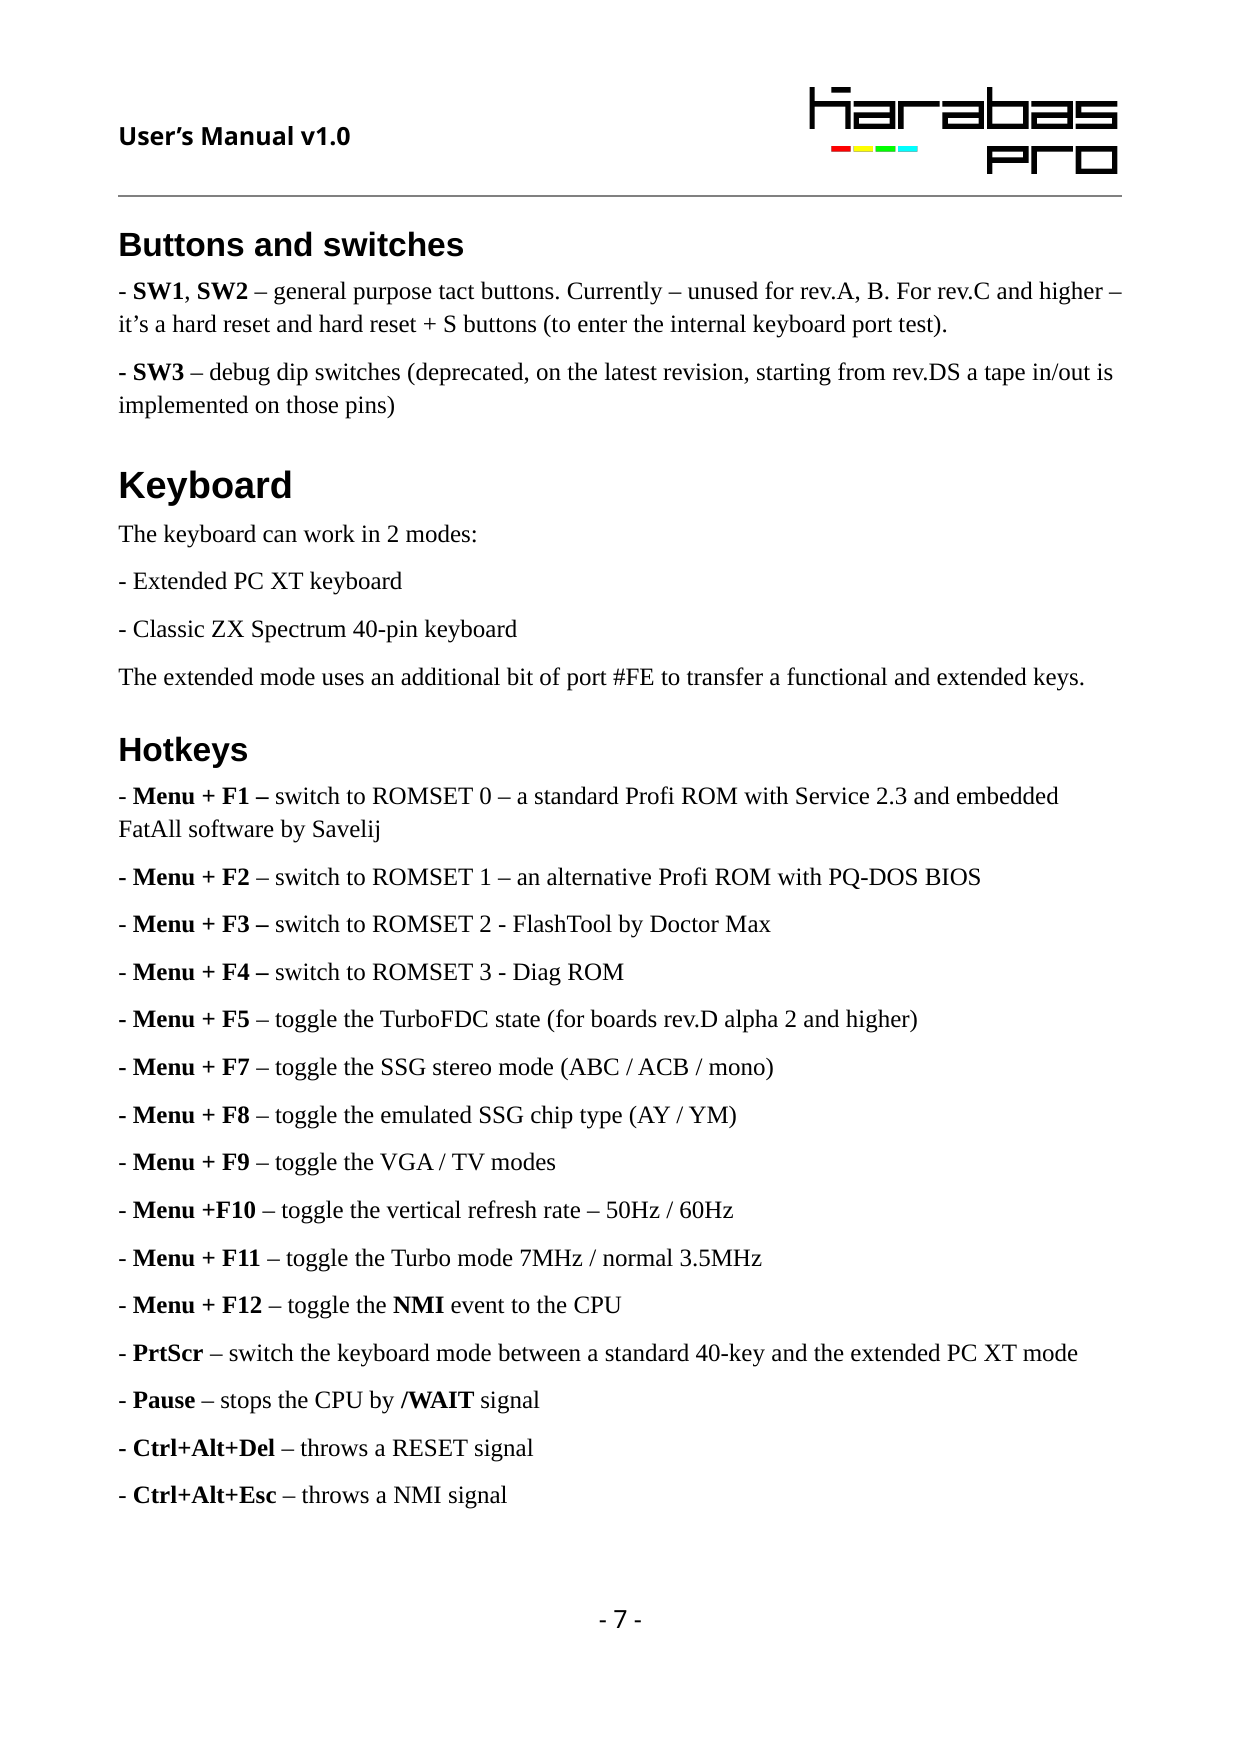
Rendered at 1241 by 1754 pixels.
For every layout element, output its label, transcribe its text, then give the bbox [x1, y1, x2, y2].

text - Menu + F4 – switch to ROMSET 3 - Diag ROM [118, 957, 1122, 986]
text - SW3 – debug dip switches (deprecated, on the latest revision, starting from rev.DS a tape in/out is implemented on those pins) [118, 357, 1122, 419]
text - Menu + F2 – switch to ROMSET 1 – an alternative Profi ROM with PQ-DOS BIOS [118, 862, 1122, 891]
text - Extended PC XT keyboard [118, 566, 1122, 595]
text - Menu + F5 – toggle the TurboFDC state (for boards rev.D alpha 2 and higher) [118, 1004, 1122, 1033]
text The extended mode uses an additional bit of port #FE to transfer a functional and extended keys. [118, 662, 1122, 690]
text - Menu + F7 – toggle the SSG stereo mode (ABC / ACB / mono) [118, 1052, 1122, 1081]
text - PrtScr – switch the keyboard mode between a standard 40-key and the extended PC XT mode [118, 1338, 1122, 1367]
text - Ctrl+Alt+Esc – throws a NMI signal [118, 1481, 1122, 1509]
subtitle Hotkeys [118, 730, 1122, 769]
subtitle Keyboard [118, 463, 1122, 506]
text - Menu + F11 – toggle the Turbo mode 7MHz / normal 3.5MHz [118, 1243, 1122, 1271]
text The keyboard can work in 2 modes: [118, 519, 1122, 547]
text - SW1, SW2 – general purpose tact buttons. Currently – unused for rev.A, B. For rev.C and higher – it’s a hard reset and hard reset + S buttons (to enter the internal keyboard port test). [118, 276, 1122, 338]
text - Menu +F10 – toggle the vertical refresh rate – 50Hz / 60Hz [118, 1195, 1122, 1224]
picture [809, 84, 1120, 174]
text - Pause – stops the CPU by /WAIT signal [118, 1385, 1122, 1414]
text - Menu + F12 – toggle the NMI event to the CPU [118, 1290, 1122, 1319]
subtitle Buttons and switches [118, 225, 1122, 264]
text - Classic ZX Spectrum 40-pin keyboard [118, 614, 1122, 643]
text - Menu + F1 – switch to ROMSET 0 – a standard Profi ROM with Service 2.3 and embedded FatAll software by Savelij [118, 781, 1122, 843]
text - Ctrl+Alt+Del – throws a RESET signal [118, 1433, 1122, 1462]
text - Menu + F3 – switch to ROMSET 2 - FlashTool by Doctor Max [118, 909, 1122, 938]
text - Menu + F9 – toggle the VGA / TV modes [118, 1147, 1122, 1176]
text - Menu + F8 – toggle the emulated SSG chip type (AY / YM) [118, 1100, 1122, 1128]
